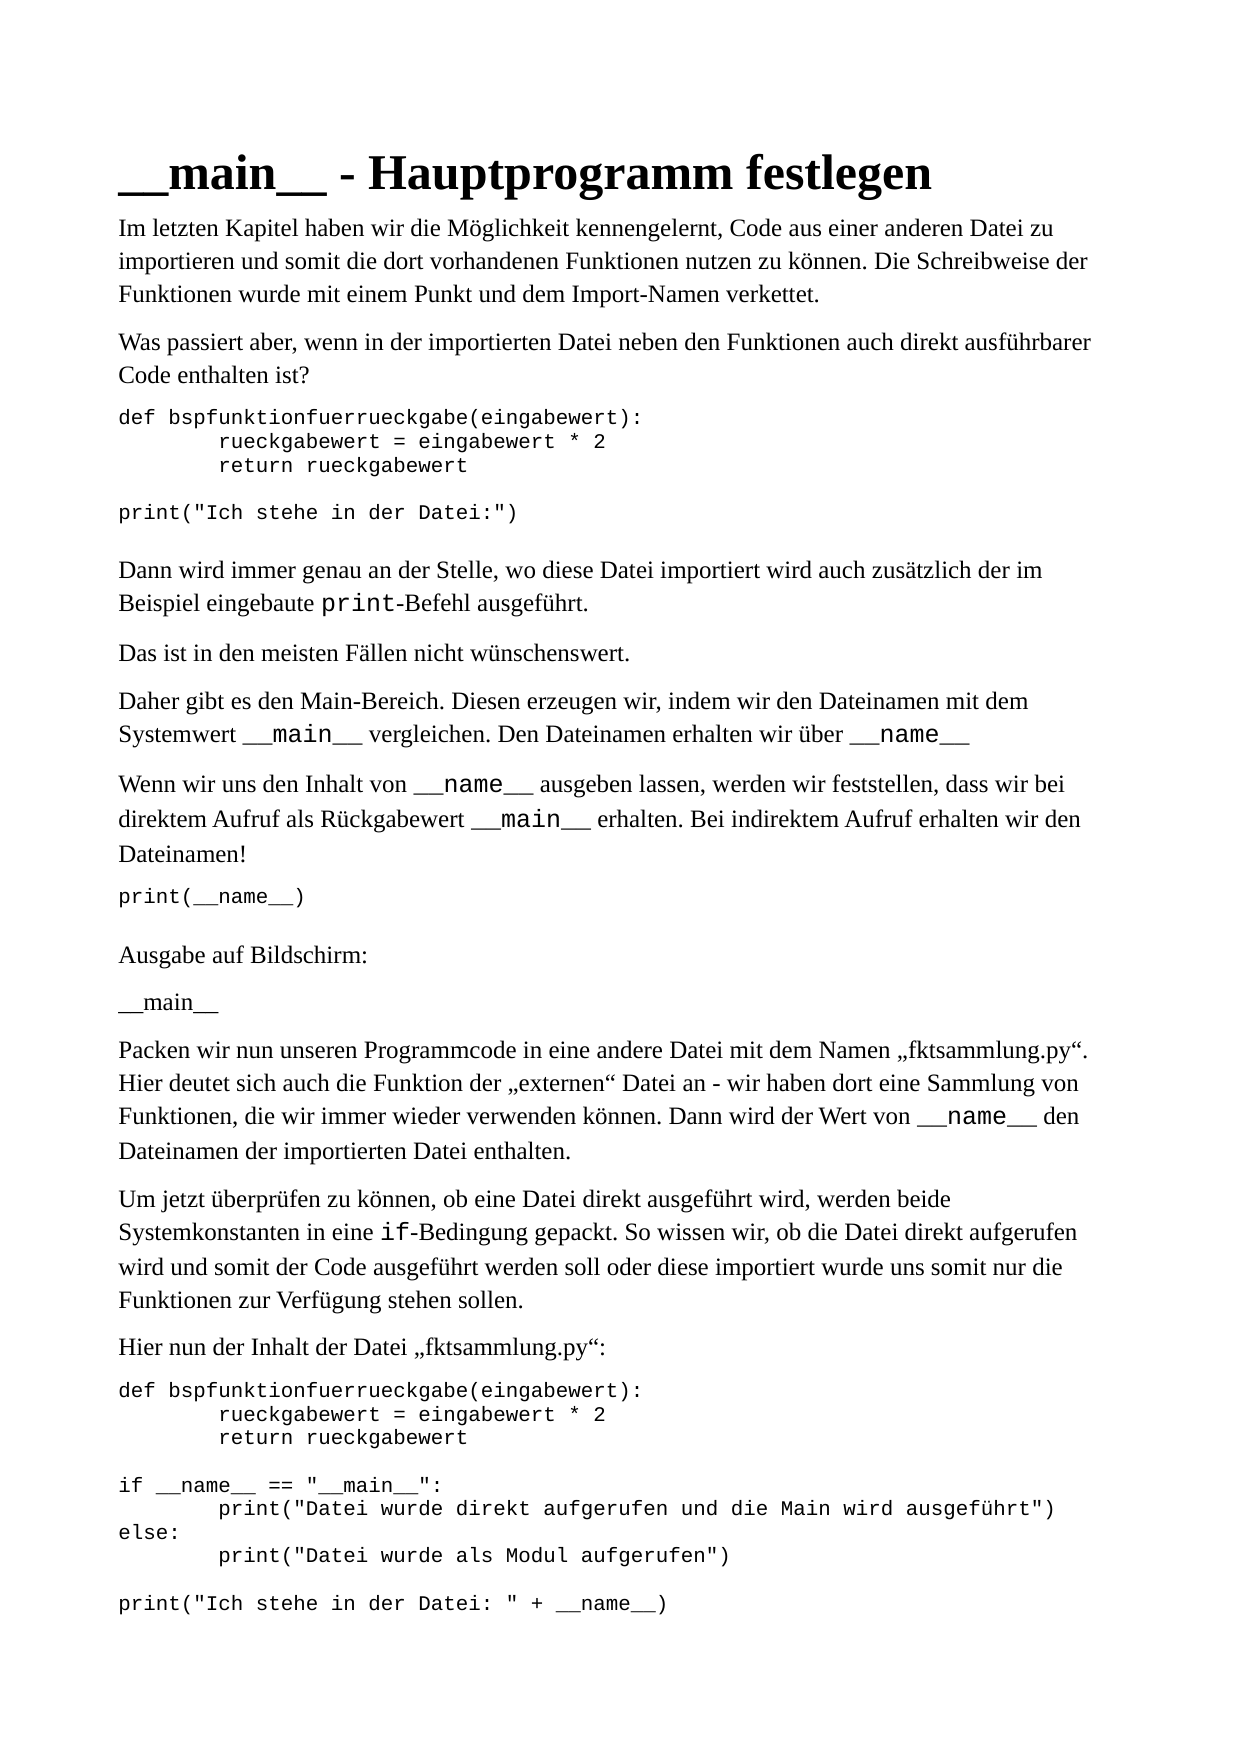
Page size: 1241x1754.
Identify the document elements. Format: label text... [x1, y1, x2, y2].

text Was passiert aber, wenn in der importierten Datei neben den Funktionen auch direkt ausführbarer Code enthalten ist? [118, 327, 1122, 388]
text Das ist in den meisten Fällen nicht wünschenswert. [118, 638, 1122, 667]
text Dann wird immer genau an der Stelle, wo diese Datei importiert wird auch zusätzlich der im Beispiel eingebaute print-Befehl ausgeführt. [118, 555, 1122, 619]
text Im letzten Kapitel haben wir die Möglichkeit kennengelernt, Code aus einer anderen Datei zu importieren und somit die dort vorhandenen Funktionen nutzen zu können. Die Schreibweise der Funktionen wurde mit einem Punkt und dem Import-Namen verkettet. [118, 213, 1122, 308]
text Um jetzt überprüfen zu können, ob eine Datei direkt ausgeführt wird, werden beide Systemkonstanten in eine if-Bedingung gepackt. So wissen wir, ob die Datei direkt aufgerufen wird und somit der Code ausgeführt werden soll oder diese importiert wurde uns somit nur die Funktionen zur Verfügung stehen sollen. [118, 1184, 1122, 1313]
text return rueckgabewert [118, 455, 1122, 478]
text Ausgabe auf Bildschirm: [118, 940, 1122, 968]
text if __name__ == "__main__": [118, 1474, 1122, 1498]
text print("Ich stehe in der Datei: " + __name__) [118, 1593, 1122, 1616]
text rueckgabewert = eingabewert * 2 [118, 431, 1122, 455]
text return rueckgabewert [118, 1427, 1122, 1451]
text print("Datei wurde als Modul aufgerufen") [118, 1546, 1122, 1569]
text Hier nun der Inhalt der Datei „fktsammlung.py“: [118, 1332, 1122, 1361]
text def bspfunktionfuerrueckgabe(eingabewert): [118, 1380, 1122, 1404]
text print("Ich stehe in der Datei:") [118, 502, 1122, 526]
text Daher gibt es den Main-Bereich. Diesen erzeugen wir, indem wir den Dateinamen mit dem Systemwert __main__ vergleichen. Den Dateinamen erhalten wir über __name__ [118, 686, 1122, 749]
subtitle __main__ - Hauptprogramm festlegen [118, 143, 1122, 201]
text __main__ [118, 987, 1122, 1016]
text Wenn wir uns den Inhalt von __name__ ausgeben lassen, werden wir feststellen, dass wir bei direktem Aufruf als Rückgabewert __main__ erhalten. Bei indirektem Aufruf erhalten wir den Dateinamen! [118, 769, 1122, 868]
text else: [118, 1522, 1122, 1546]
text rueckgabewert = eingabewert * 2 [118, 1404, 1122, 1427]
text Packen wir nun unseren Programmcode in eine andere Datei mit dem Namen „fktsammlung.py“. Hier deutet sich auch die Funktion der „externen“ Datei an - wir haben dort eine Sammlung von Funktionen, die wir immer wieder verwenden können. Dann wird der Wert von __name__ den Dateinamen der importierten Datei enthalten. [118, 1035, 1122, 1165]
text def bspfunktionfuerrueckgabe(eingabewert): [118, 407, 1122, 431]
text print(__name__) [118, 887, 1122, 910]
text print("Datei wurde direkt aufgerufen und die Main wird ausgeführt") [118, 1498, 1122, 1522]
